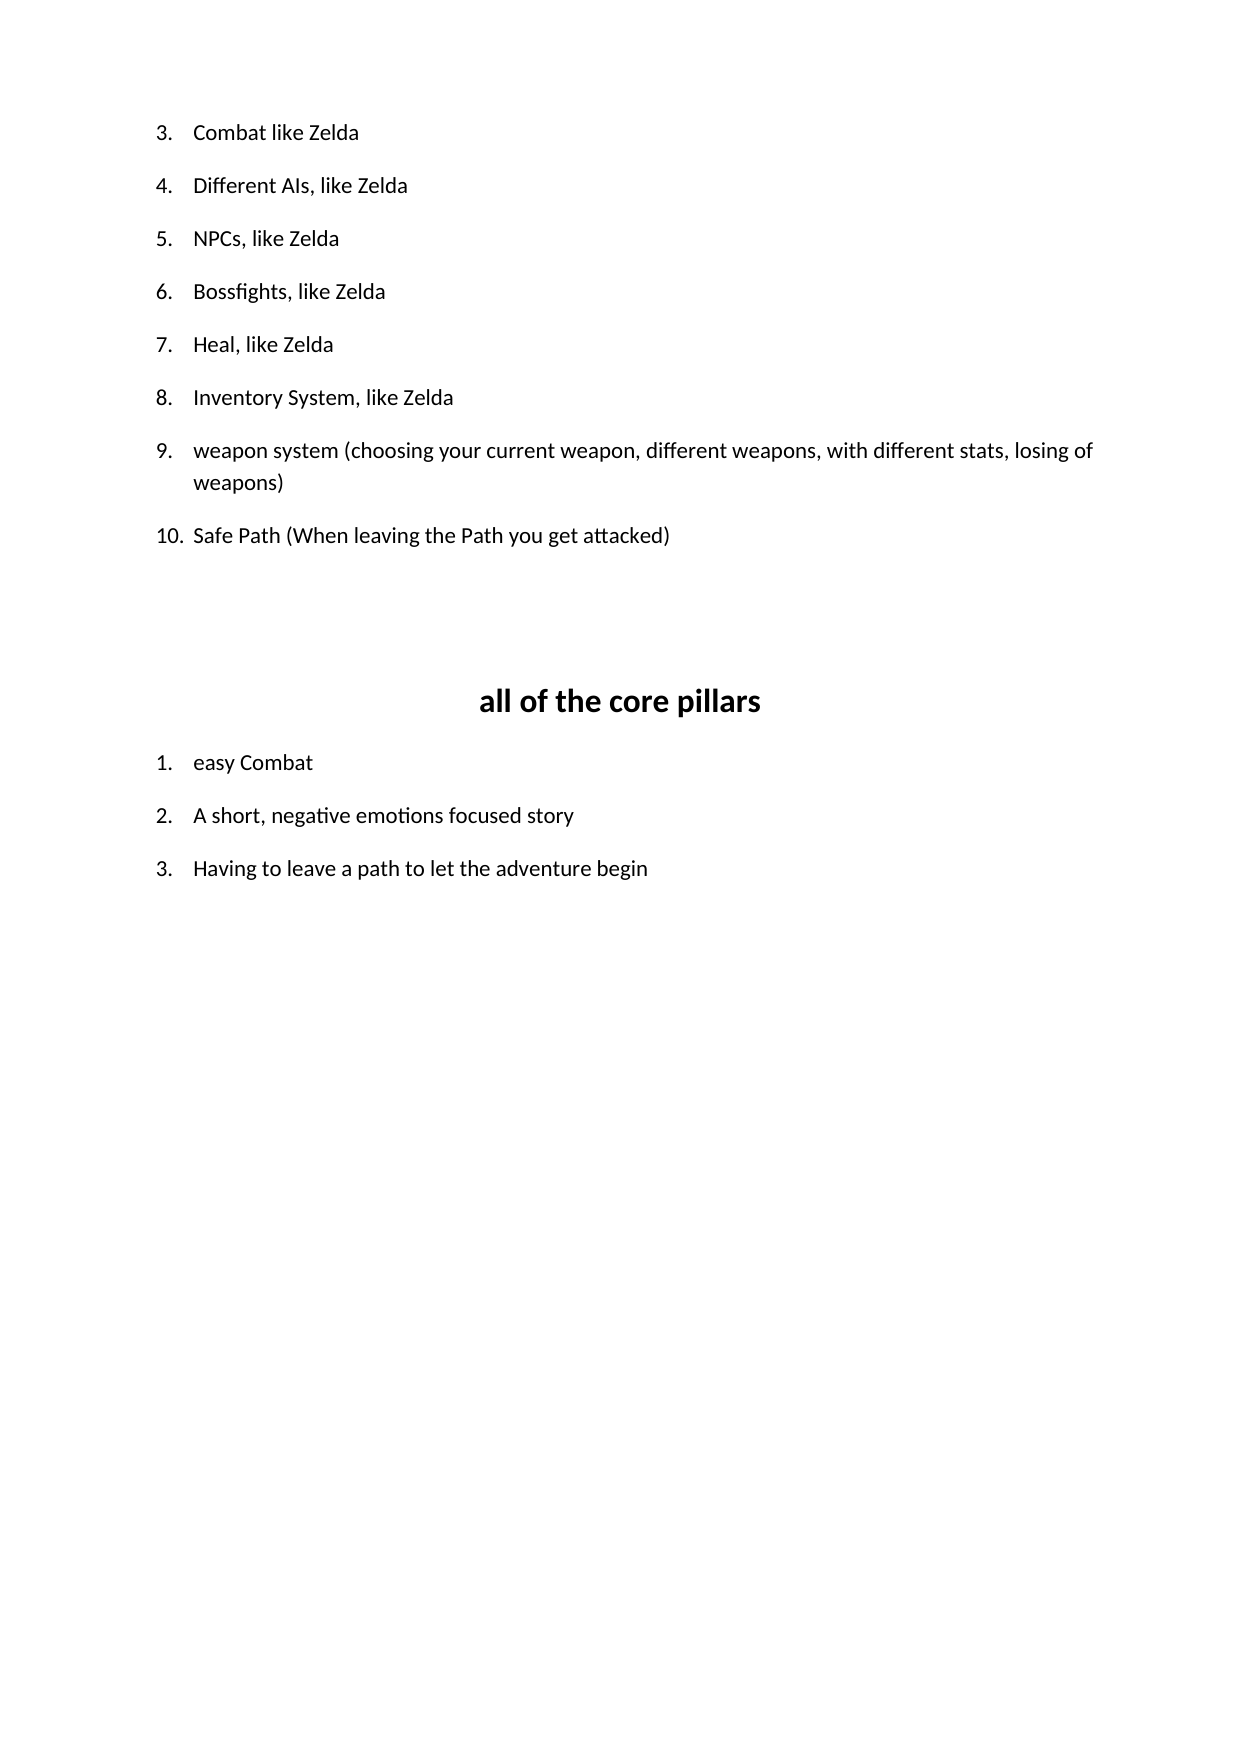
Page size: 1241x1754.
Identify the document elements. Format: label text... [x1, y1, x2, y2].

list Having to leave a path to let the adventure begin [156, 854, 1122, 882]
list Safe Path (When leaving the Path you get attacked) [156, 521, 1122, 549]
list Inventory System, like Zelda [156, 383, 1122, 411]
list Different AIs, like Zelda [156, 171, 1122, 199]
list Heal, like Zelda [156, 330, 1122, 358]
list A short, negative emotions focused story [156, 801, 1122, 829]
list Combat like Zelda [156, 118, 1122, 146]
list weapon system (choosing your current weapon, different weapons, with different stats, losing of weapons) [156, 436, 1122, 496]
text all of the core pillars [118, 681, 1122, 721]
list NPCs, like Zelda [156, 224, 1122, 252]
list easy Combat [156, 748, 1122, 776]
list Bossfights, like Zelda [156, 277, 1122, 305]
